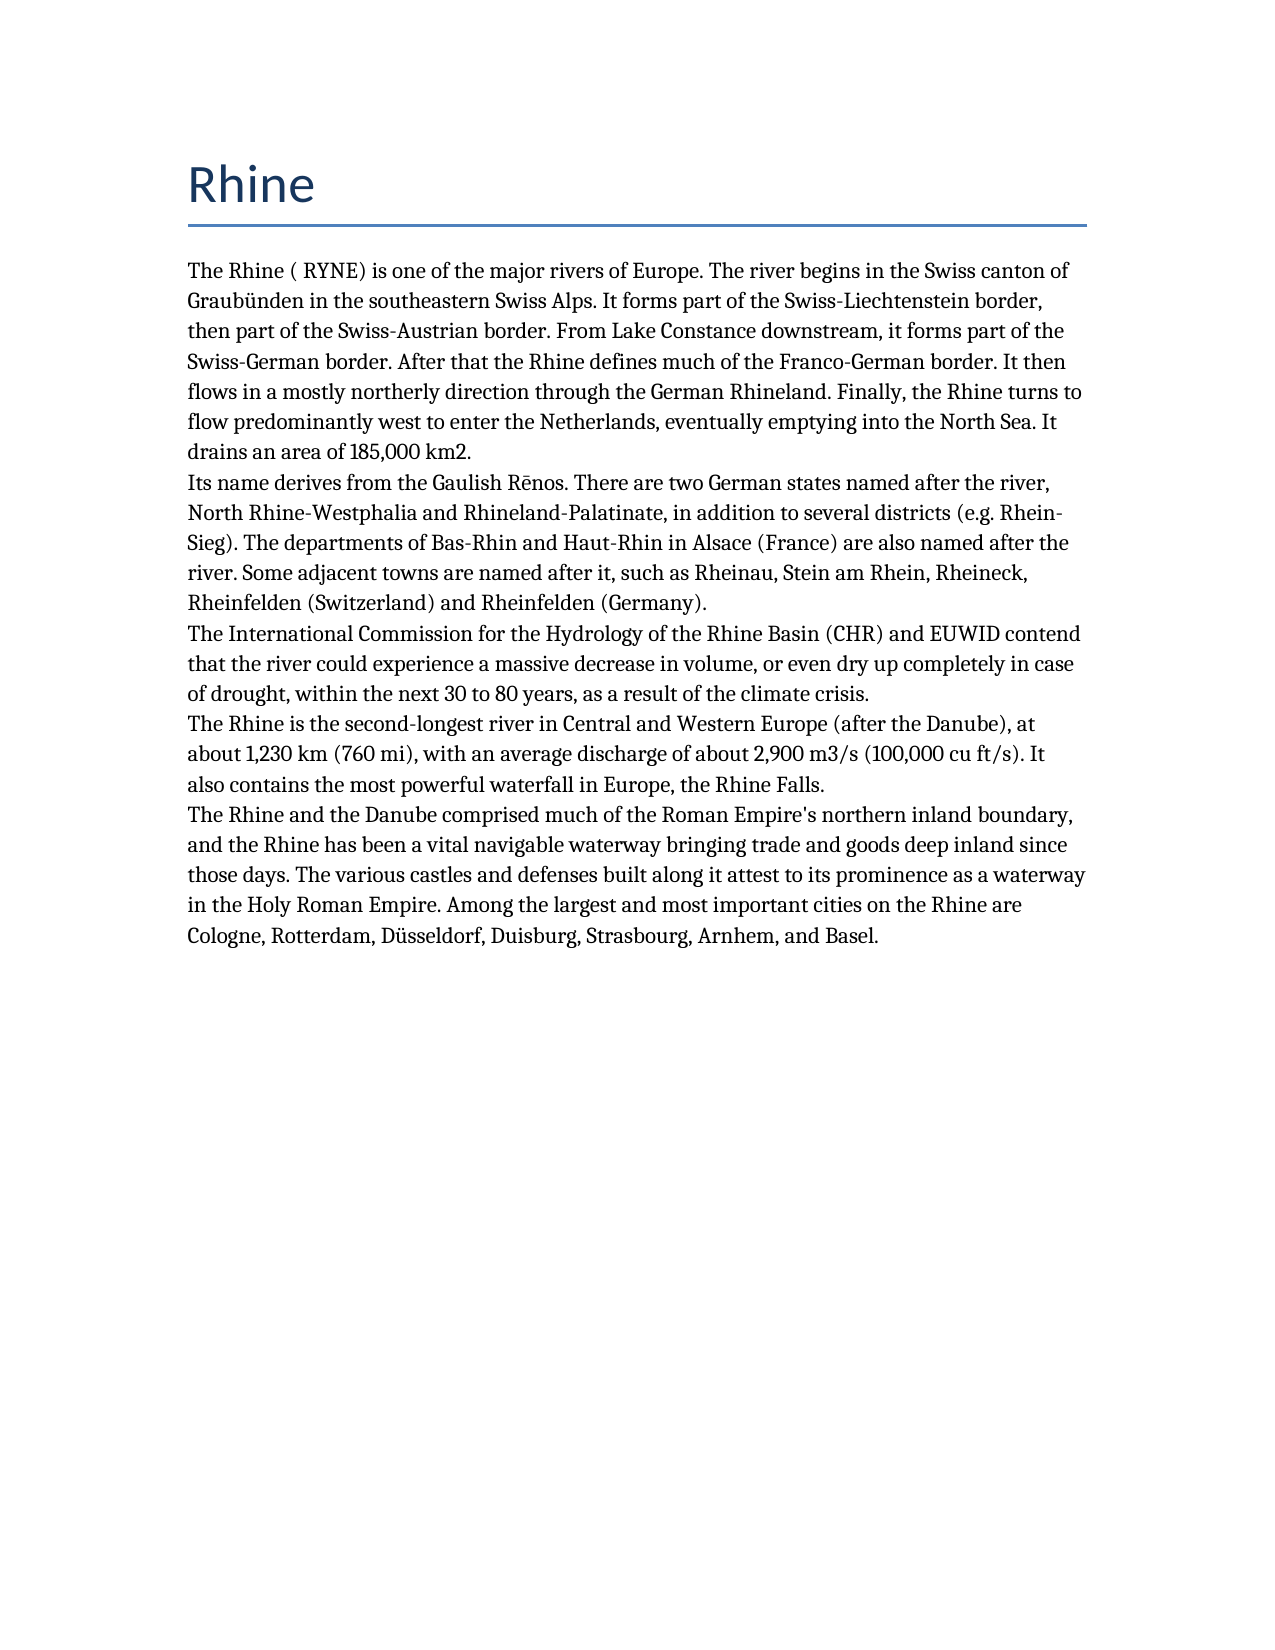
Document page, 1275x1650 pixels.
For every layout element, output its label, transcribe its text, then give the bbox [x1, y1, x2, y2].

title Rhine [187, 150, 1087, 227]
text The Rhine ( RYNE) is one of the major rivers of Europe. The river begins in the Swiss canton of Graubünden in the southeastern Swiss Alps. It forms part of the Swiss-Liechtenstein border, then part of the Swiss-Austrian border. From Lake Constance downstream, it forms part of the Swiss-German border. After that the Rhine defines much of the Franco-German border. It then flows in a mostly northerly direction through the German Rhineland. Finally, the Rhine turns to flow predominantly west to enter the Netherlands, eventually emptying into the North Sea. It drains an area of 185,000 km2. Its name derives from the Gaulish Rēnos. There are two German states named after the river, North Rhine-Westphalia and Rhineland-Palatinate, in addition to several districts (e.g. Rhein-Sieg). The departments of Bas-Rhin and Haut-Rhin in Alsace (France) are also named after the river. Some adjacent towns are named after it, such as Rheinau, Stein am Rhein, Rheineck, Rheinfelden (Switzerland) and Rheinfelden (Germany). The International Commission for the Hydrology of the Rhine Basin (CHR) and EUWID contend that the river could experience a massive decrease in volume, or even dry up completely in case of drought, within the next 30 to 80 years, as a result of the climate crisis. The Rhine is the second-longest river in Central and Western Europe (after the Danube), at about 1,230 km (760 mi), with an average discharge of about 2,900 m3/s (100,000 cu ft/s). It also contains the most powerful waterfall in Europe, the Rhine Falls. The Rhine and the Danube comprised much of the Roman Empire's northern inland boundary, and the Rhine has been a vital navigable waterway bringing trade and goods deep inland since those days. The various castles and defenses built along it attest to its prominence as a waterway in the Holy Roman Empire. Among the largest and most important cities on the Rhine are Cologne, Rotterdam, Düsseldorf, Duisburg, Strasbourg, Arnhem, and Basel. [187, 258, 1087, 949]
